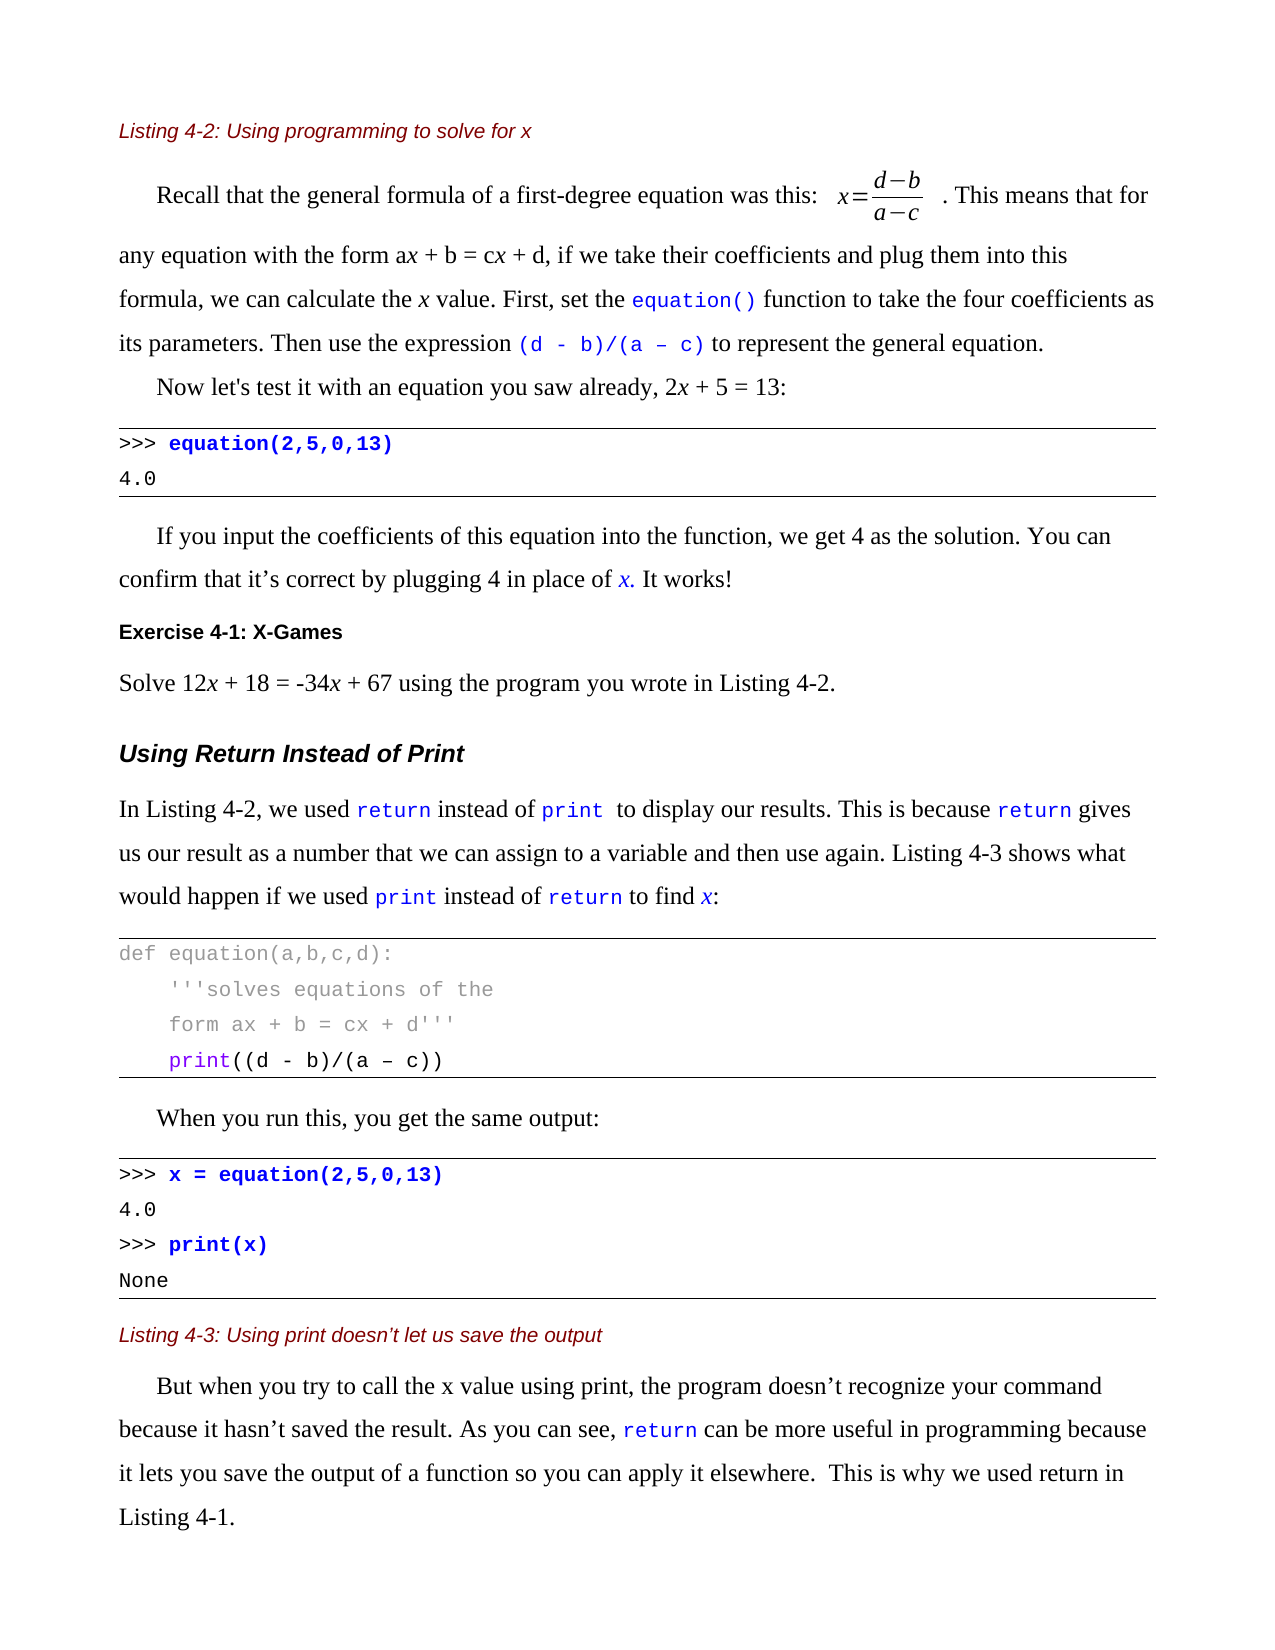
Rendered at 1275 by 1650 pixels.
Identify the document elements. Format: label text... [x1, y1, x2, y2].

text print((d - b)/(a – c)) [118, 1049, 1156, 1078]
text But when you try to call the x value using print, the program doesn’t recognize your command because it hasn’t saved the result. As you can see, return can be more useful in programming because it lets you save the output of a function so you can apply it elsewhere. This is why we used return in Listing 4-1. [118, 1371, 1156, 1530]
text In Listing 4-2, we used return instead of print to display our results. This is because return gives us our result as a number that we can assign to a variable and then use again. Listing 4-3 shows what would happen if we used print instead of return to find x: [118, 794, 1156, 911]
text Solve 12x + 18 = -34x + 67 using the program you wrote in Listing 4-2. [118, 668, 1156, 697]
text None [118, 1270, 1156, 1299]
list Listing 4-3: Using print doesn’t let us save the output [118, 1323, 1156, 1347]
text >>> print(x) [118, 1234, 1156, 1258]
text Using Return Instead of Print [118, 738, 1156, 767]
text Exercise 4-1: X-Games [118, 620, 1156, 644]
text If you input the coefficients of this equation into the function, we get 4 as the solution. You can confirm that it’s correct by plugging 4 in place of x. It works! [118, 521, 1156, 593]
list Listing 4-2: Using programming to solve for x [118, 118, 1156, 142]
text 4.0 [118, 468, 1156, 497]
text Recall that the general formula of a first-degree equation was this:. This means that for any equation with the form ax + b = cx + d, if we take their coefficients and plug them into this formula, we can calculate the x value. First, set the equation() function to take the four coefficients as its parameters. Then use the expression (d - b)/(a – c) to represent the general equation. [118, 167, 1156, 357]
text 4.0 [118, 1199, 1156, 1223]
text >>> equation(2,5,0,13) [118, 429, 1156, 456]
text '''solves equations of the [118, 979, 1156, 1002]
text When you run this, you get the same output: [118, 1103, 1156, 1131]
text form ax + b = cx + d''' [118, 1014, 1156, 1038]
text >>> x = equation(2,5,0,13) [118, 1159, 1156, 1187]
text def equation(a,b,c,d): [118, 939, 1156, 967]
text Now let's test it with an equation you saw already, 2x + 5 = 13: [118, 372, 1156, 401]
